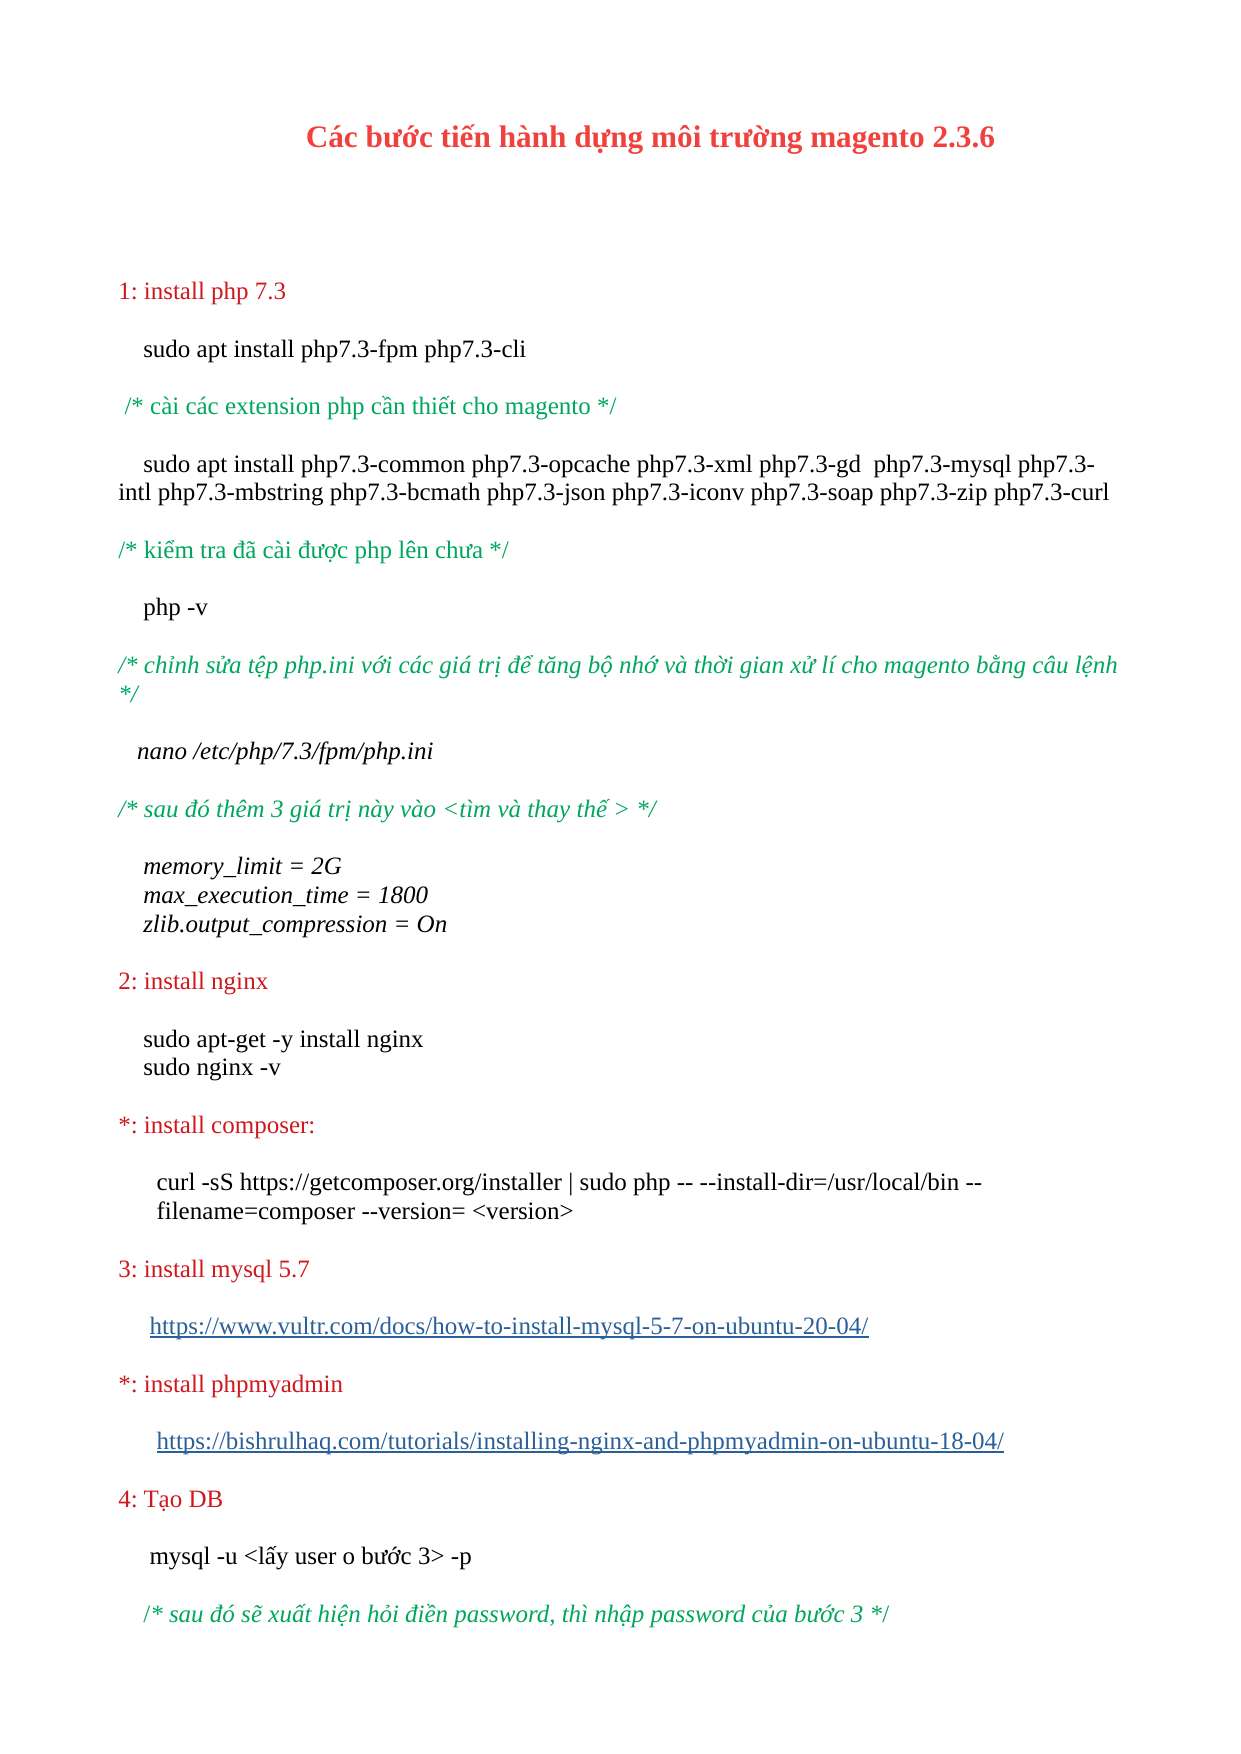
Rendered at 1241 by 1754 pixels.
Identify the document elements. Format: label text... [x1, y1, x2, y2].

text nano /etc/php/7.3/fpm/php.ini [118, 736, 1122, 765]
text sudo apt install php7.3-common php7.3-opcache php7.3-xml php7.3-gd php7.3-mysql php7.3- intl php7.3-mbstring php7.3-bcmath php7.3-json php7.3-iconv php7.3-soap php7.3-zip php7.3-curl [118, 449, 1122, 506]
text 1: install php 7.3 [118, 276, 1122, 305]
text Các bước tiến hành dựng môi trường magento 2.3.6 [118, 118, 1122, 154]
text sudo apt-get -y install nginx [118, 1024, 1122, 1052]
text https://www.vultr.com/docs/how-to-install-mysql-5-7-on-ubuntu-20-04/ [118, 1311, 1122, 1340]
text /* chỉnh sửa tệp php.ini với các giá trị để tăng bộ nhớ và thời gian xử lí cho magento bằng câu lệnh */ [118, 650, 1122, 707]
text /* kiểm tra đã cài được php lên chưa */ [118, 535, 1122, 564]
text 4: Tạo DB [118, 1484, 1122, 1512]
text mysql -u <lấy user o bước 3> -p [118, 1541, 1122, 1570]
text memory_limit = 2G [118, 851, 1122, 880]
text /* cài các extension php cần thiết cho magento */ [118, 391, 1122, 420]
text max_execution_time = 1800 [118, 880, 1122, 909]
text curl -sS https://getcomposer.org/installer | sudo php -- --install-dir=/usr/local/bin -- filename=composer --version= <version> [118, 1167, 1122, 1225]
text /* sau đó thêm 3 giá trị này vào <tìm và thay thế > */ [118, 794, 1122, 822]
text https://bishrulhaq.com/tutorials/installing-nginx-and-phpmyadmin-on-ubuntu-18-04/ [118, 1426, 1122, 1455]
text 3: install mysql 5.7 [118, 1254, 1122, 1282]
text zlib.output_compression = On [118, 909, 1122, 937]
text sudo apt install php7.3-fpm php7.3-cli [118, 334, 1122, 362]
text /* sau đó sẽ xuất hiện hỏi điền password, thì nhập password của bước 3 */ [118, 1599, 1122, 1627]
text *: install composer: [118, 1110, 1122, 1139]
text *: install phpmyadmin [118, 1369, 1122, 1397]
text sudo nginx -v [118, 1052, 1122, 1081]
text 2: install nginx [118, 966, 1122, 995]
text php -v [118, 592, 1122, 621]
